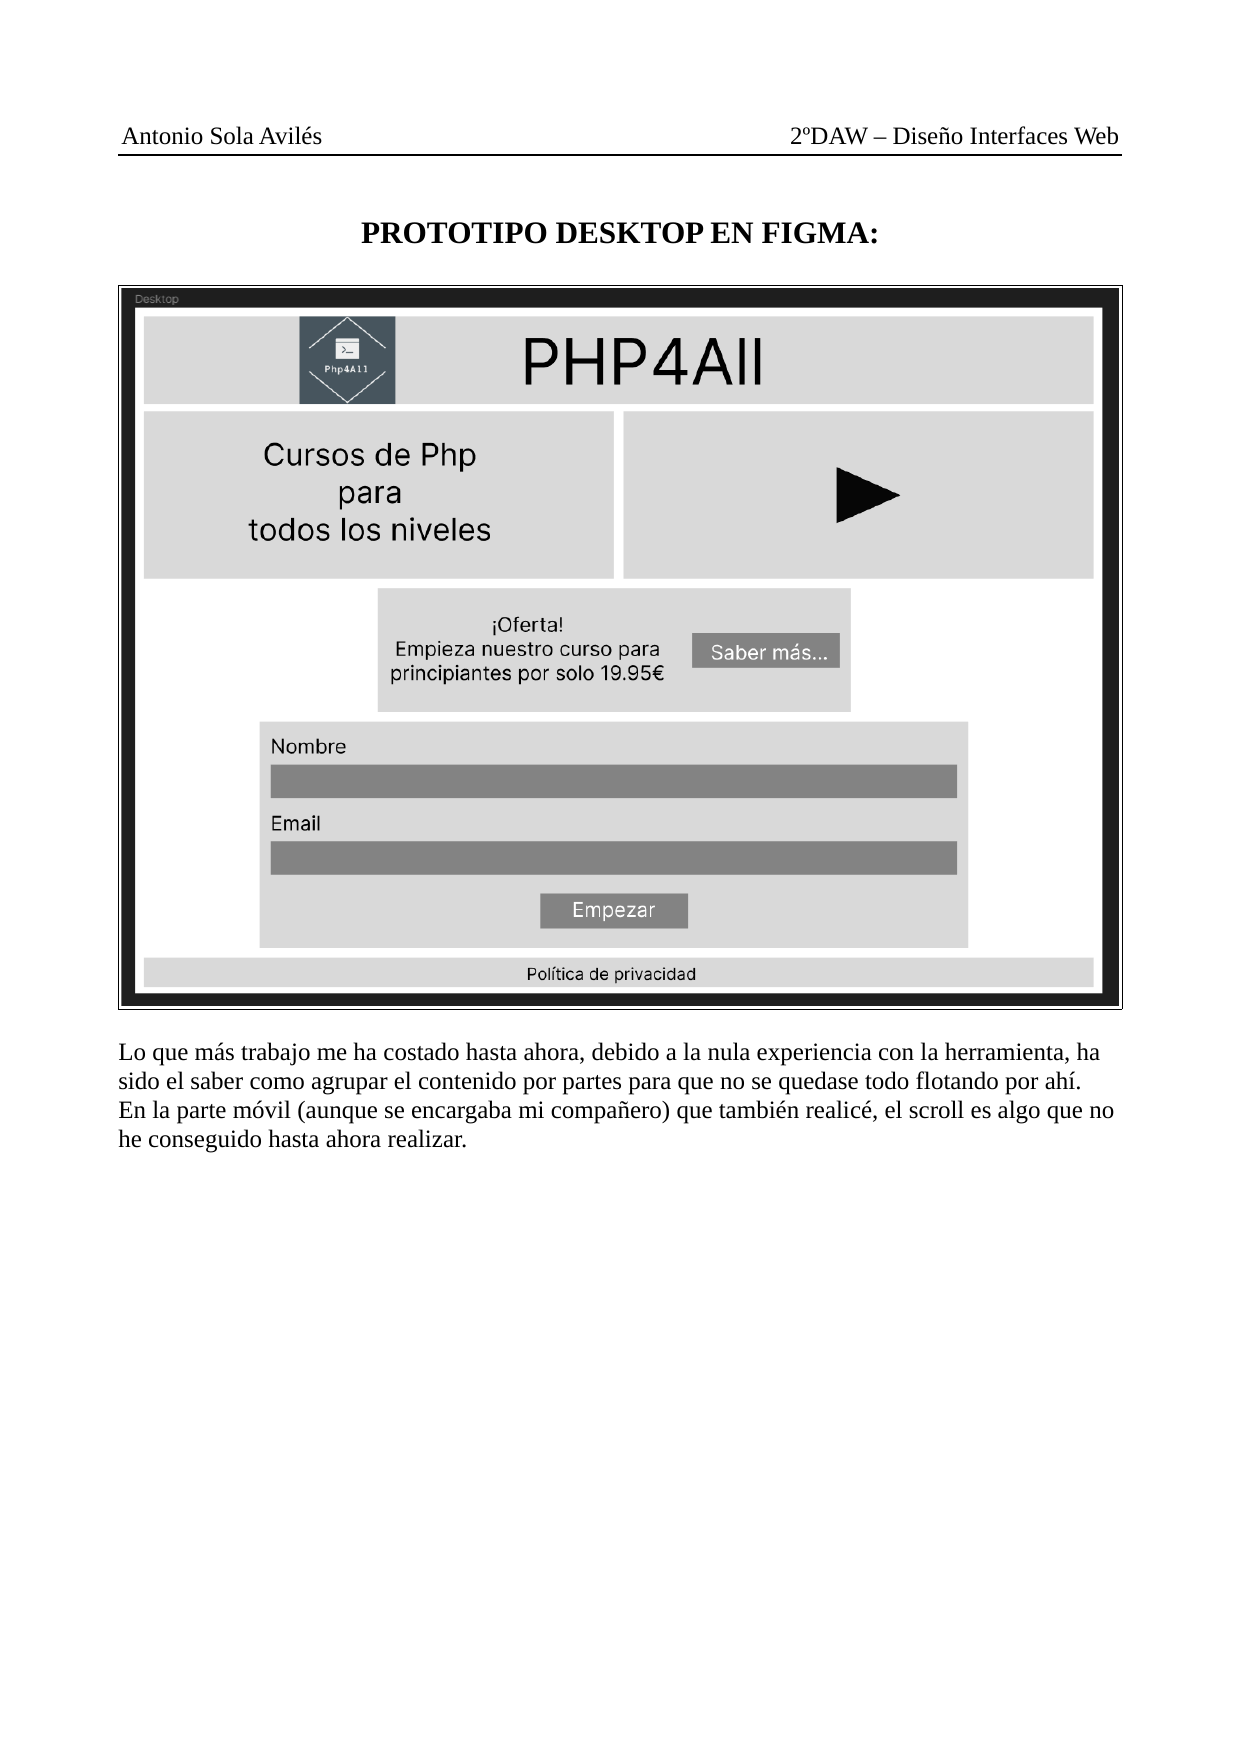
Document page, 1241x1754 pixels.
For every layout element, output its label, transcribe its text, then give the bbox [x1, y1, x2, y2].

text Lo que más trabajo me ha costado hasta ahora, debido a la nula experiencia con la herramienta, ha sido el saber como agrupar el contenido por partes para que no se quedase todo flotando por ahí. [118, 1037, 1122, 1095]
picture [121, 288, 1119, 1006]
text PROTOTIPO DESKTOP EN FIGMA: [118, 214, 1122, 250]
text En la parte móvil (aunque se encargaba mi compañero) que también realicé, el scroll es algo que no he conseguido hasta ahora realizar. [118, 1095, 1122, 1152]
